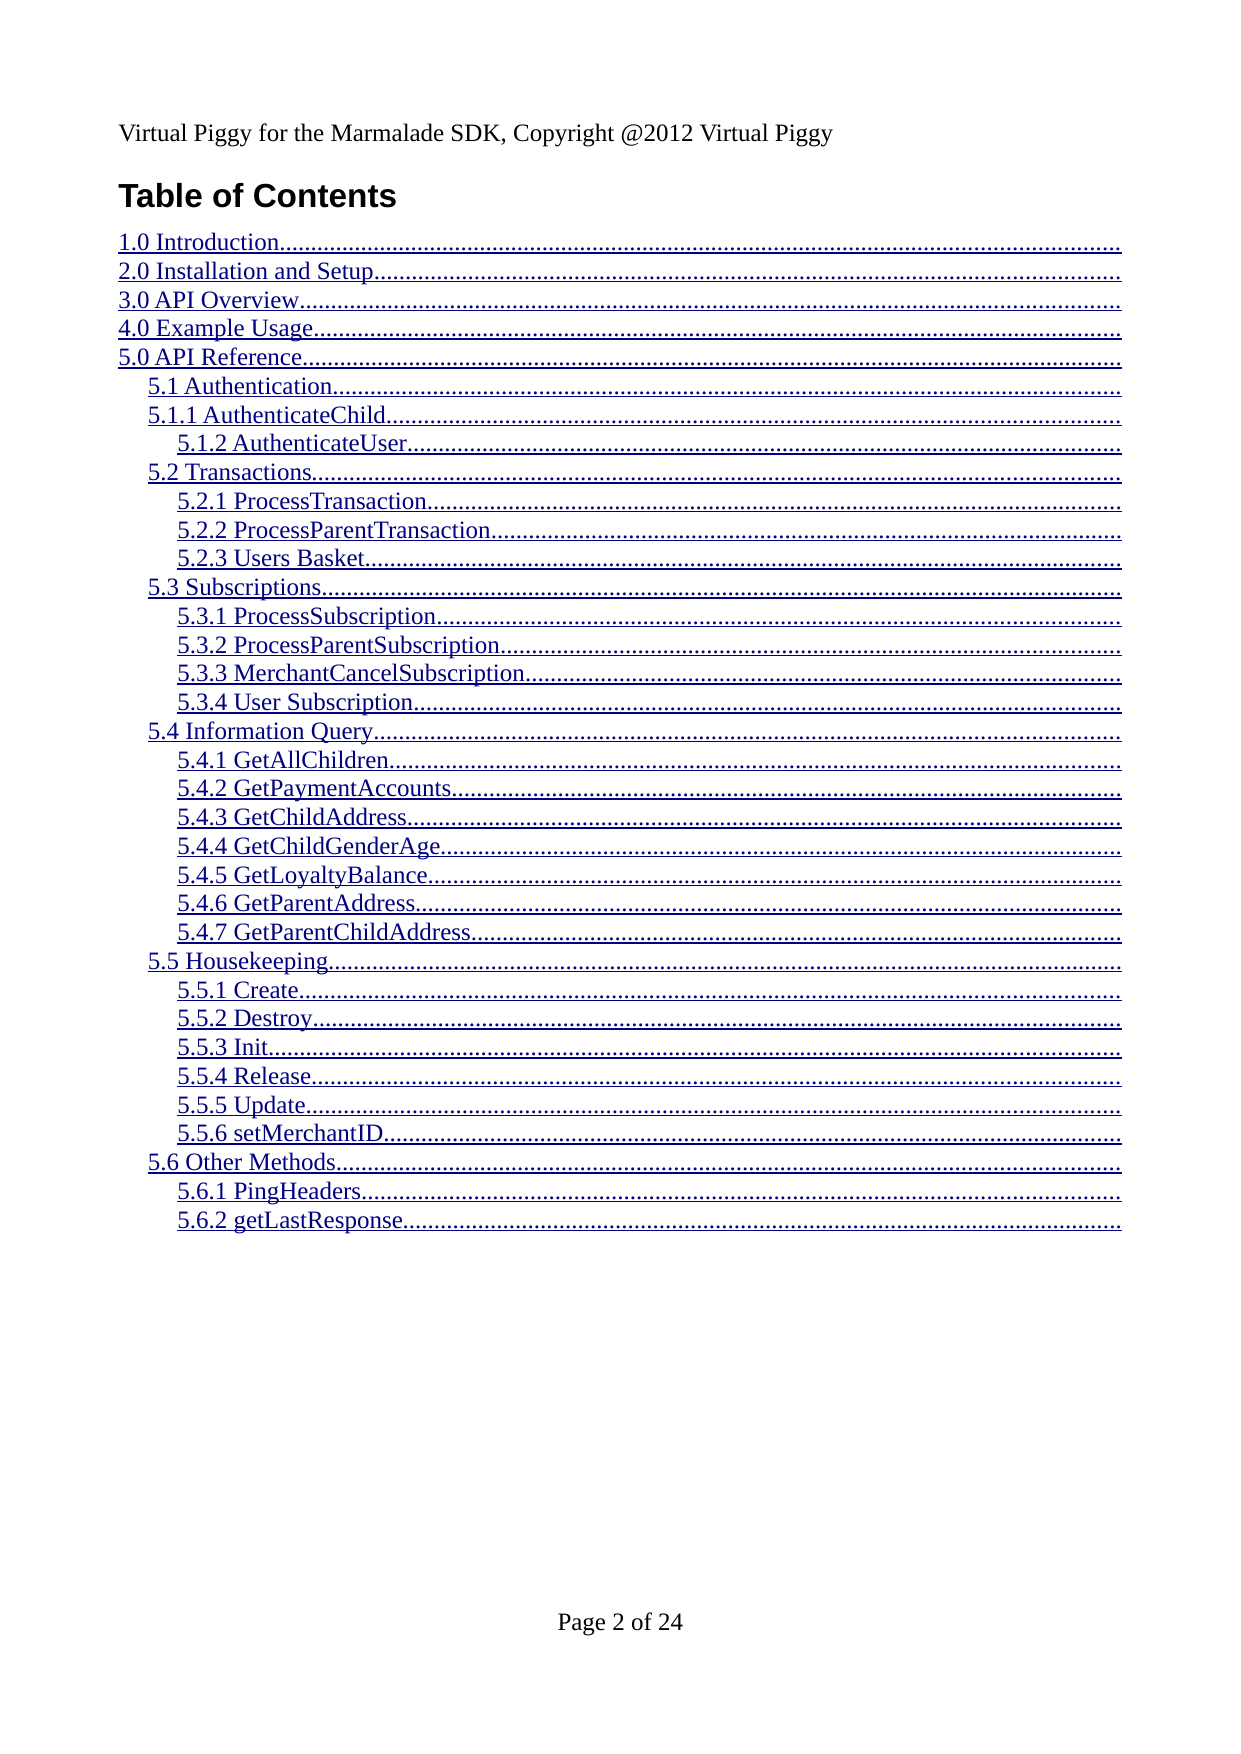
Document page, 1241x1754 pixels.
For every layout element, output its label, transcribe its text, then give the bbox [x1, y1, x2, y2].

text 5.6.1 PingHeaders [177, 1176, 1122, 1201]
text 5.3 Subscriptions [148, 572, 1122, 597]
text 5.4.3 GetChildAddress [177, 802, 1122, 827]
text 1.0 Introduction [118, 227, 1122, 252]
text 5.1.2 AuthenticateUser [177, 428, 1122, 453]
text 5.4.4 GetChildGenderAge [177, 831, 1122, 856]
subtitle Table of Contents [118, 176, 1122, 215]
text 5.4.5 GetLoyaltyBalance [177, 860, 1122, 885]
text 5.6 Other Methods [148, 1147, 1122, 1172]
text 5.2 Transactions [148, 457, 1122, 482]
text 5.3.2 ProcessParentSubscription [177, 630, 1122, 655]
text 3.0 API Overview [118, 285, 1122, 310]
text 5.4.2 GetPaymentAccounts [177, 773, 1122, 798]
text 5.4.6 GetParentAddress [177, 888, 1122, 913]
text 5.5.3 Init [177, 1032, 1122, 1057]
text 5.3.3 MerchantCancelSubscription [177, 658, 1122, 683]
text 5.1 Authentication [148, 371, 1122, 396]
text 5.4.7 GetParentChildAddress [177, 917, 1122, 942]
text 5.2.3 Users Basket [177, 543, 1122, 568]
text 5.5.4 Release [177, 1061, 1122, 1086]
text 5.5.5 Update [177, 1090, 1122, 1115]
text 2.0 Installation and Setup [118, 256, 1122, 281]
text 5.5 Housekeeping [148, 946, 1122, 971]
text 5.0 API Reference [118, 342, 1122, 367]
text 5.2.2 ProcessParentTransaction [177, 515, 1122, 540]
text 5.4.1 GetAllChildren [177, 745, 1122, 770]
text 5.3.4 User Subscription [177, 687, 1122, 712]
text 5.6.2 getLastResponse [177, 1205, 1122, 1230]
text 4.0 Example Usage [118, 313, 1122, 338]
text 5.4 Information Query [148, 716, 1122, 741]
text 5.1.1 AuthenticateChild [148, 400, 1122, 425]
text 5.5.2 Destroy [177, 1003, 1122, 1028]
text 5.5.6 setMerchantID [177, 1118, 1122, 1143]
text 5.5.1 Create [177, 975, 1122, 1000]
text 5.3.1 ProcessSubscription [177, 601, 1122, 626]
text 5.2.1 ProcessTransaction [177, 486, 1122, 511]
